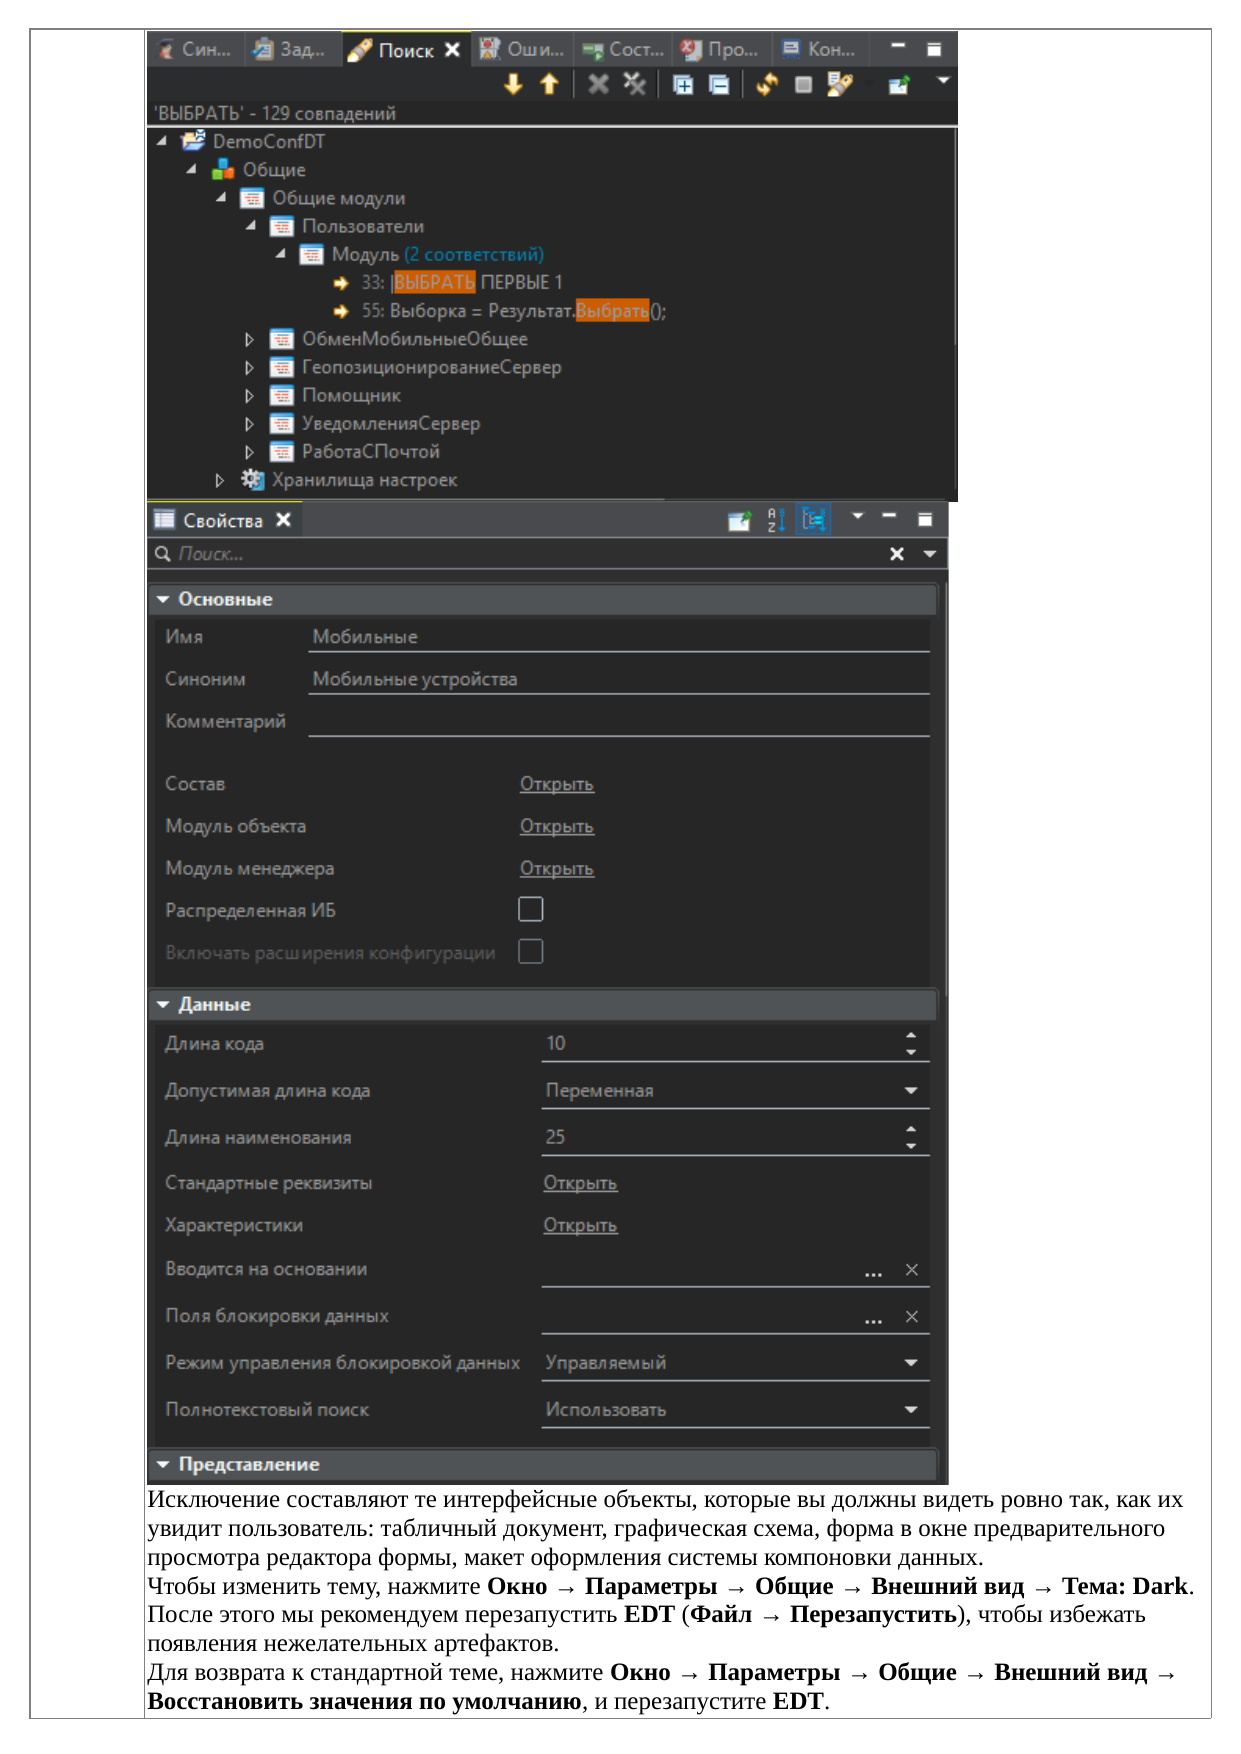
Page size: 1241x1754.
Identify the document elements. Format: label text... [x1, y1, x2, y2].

table_header Исключение составляют те интерфейсные объекты, которые вы должны видеть ровно так, как их увидит пользователь: табличный документ, графическая схема, форма в окне предварительного просмотра редактора формы, макет оформления системы компоновки данных. Чтобы изменить тему, нажмите Окно → Параметры → Общие → Внешний вид → Тема: Dark. После этого мы рекомендуем перезапустить EDT (Файл → Перезапустить), чтобы избежать появления нежелательных артефактов. Для возврата к стандартной теме, нажмите Окно → Параметры → Общие → Внешний вид → Восстановить значения по умолчанию, и перезапустите EDT. [145, 30, 1211, 1717]
picture [147, 31, 958, 1485]
table_header [31, 30, 144, 1717]
